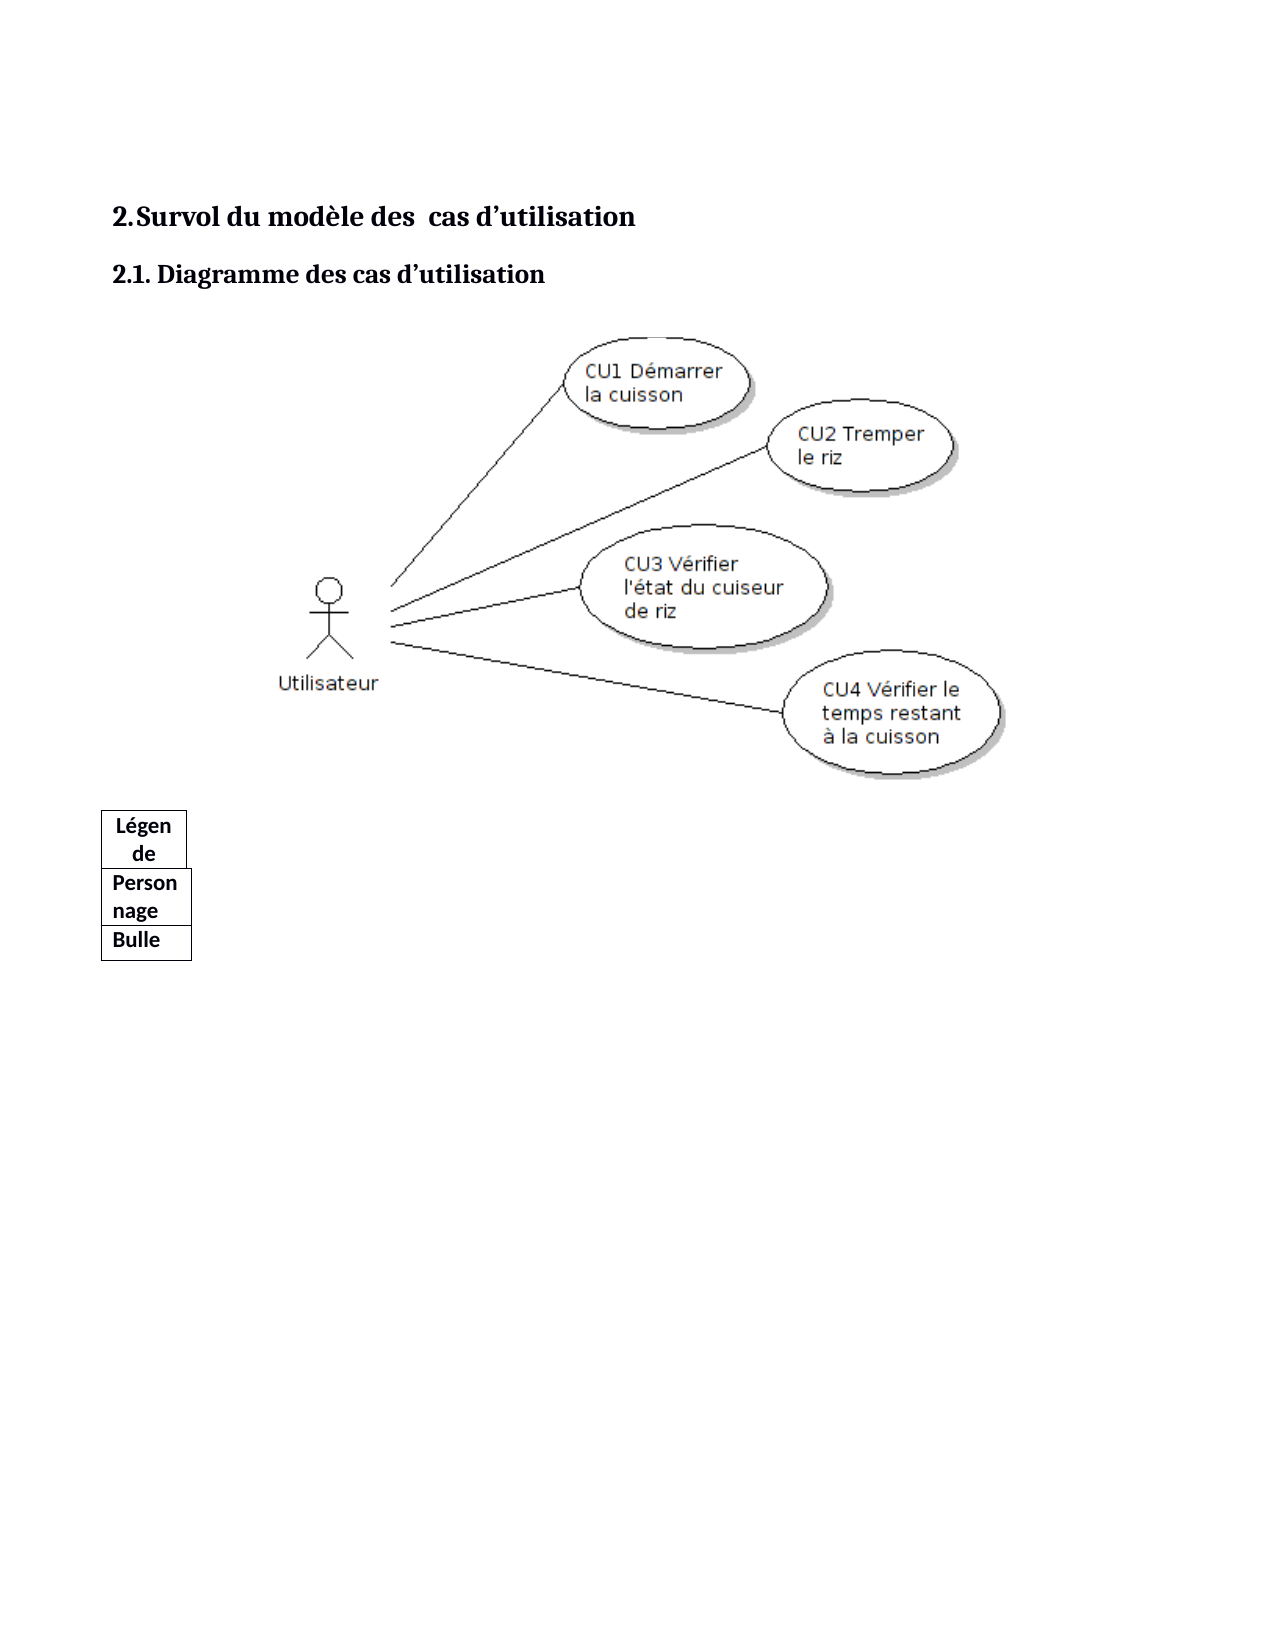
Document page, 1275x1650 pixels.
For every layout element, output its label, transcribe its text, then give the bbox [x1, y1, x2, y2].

subtitle 2.1. Diagramme des cas d’utilisation [112, 259, 1162, 291]
picture [266, 337, 1009, 783]
subtitle 2. Survol du modèle des cas d’utilisation [112, 200, 1162, 233]
table_header Légende [102, 811, 186, 867]
table_cell Personnage [102, 869, 191, 924]
table_cell Bulle [102, 926, 191, 960]
